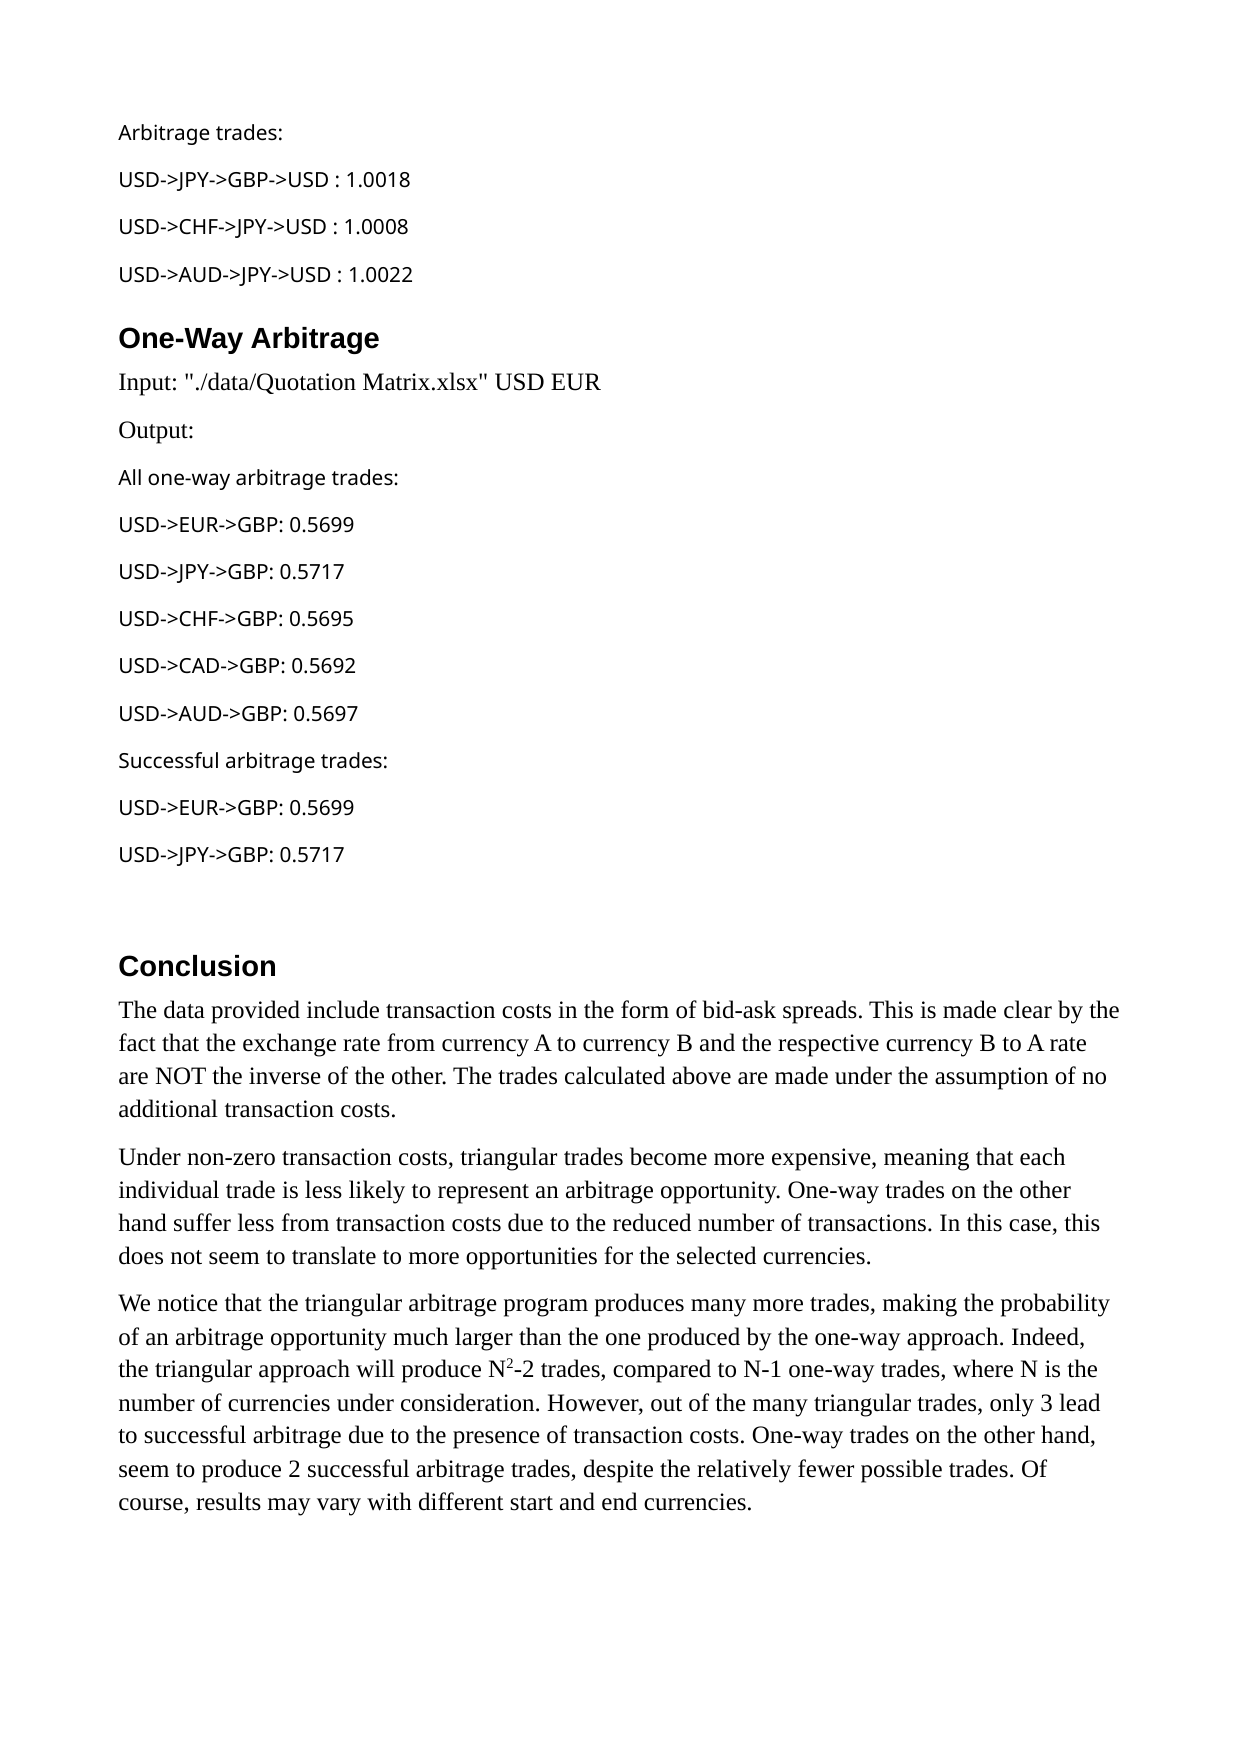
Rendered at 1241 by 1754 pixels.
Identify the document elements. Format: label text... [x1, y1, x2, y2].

text USD->EUR->GBP: 0.5699 [118, 793, 1122, 821]
text USD->JPY->GBP: 0.5717 [118, 557, 1122, 586]
text USD->CHF->JPY->USD : 1.0008 [118, 212, 1122, 241]
text We notice that the triangular arbitrage program produces many more trades, making the probability of an arbitrage opportunity much larger than the one produced by the one-way approach. Indeed, the triangular approach will produce N2-2 trades, compared to N-1 one-way trades, where N is the number of currencies under consideration. However, out of the many triangular trades, only 3 lead to successful arbitrage due to the presence of transaction costs. One-way trades on the other hand, seem to produce 2 successful arbitrage trades, despite the relatively fewer possible trades. Of course, results may vary with different start and end currencies. [118, 1288, 1122, 1515]
text Arbitrage trades: [118, 118, 1122, 147]
text USD->AUD->JPY->USD : 1.0022 [118, 260, 1122, 288]
text Output: [118, 415, 1122, 444]
text Successful arbitrage trades: [118, 746, 1122, 774]
text All one-way arbitrage trades: [118, 463, 1122, 491]
subtitle One-Way Arbitrage [118, 321, 1122, 355]
text The data provided include transaction costs in the form of bid-ask spreads. This is made clear by the fact that the exchange rate from currency A to currency B and the respective currency B to A rate are NOT the inverse of the other. The trades calculated above are made under the assumption of no additional transaction costs. [118, 995, 1122, 1123]
text USD->CHF->GBP: 0.5695 [118, 604, 1122, 633]
subtitle Conclusion [118, 949, 1122, 983]
text USD->EUR->GBP: 0.5699 [118, 510, 1122, 538]
text Under non-zero transaction costs, triangular trades become more expensive, meaning that each individual trade is less likely to represent an arbitrage opportunity. One-way trades on the other hand suffer less from transaction costs due to the reduced number of transactions. In this case, this does not seem to translate to more opportunities for the selected currencies. [118, 1142, 1122, 1270]
text USD->CAD->GBP: 0.5692 [118, 651, 1122, 680]
text USD->JPY->GBP: 0.5717 [118, 840, 1122, 869]
text USD->AUD->GBP: 0.5697 [118, 699, 1122, 727]
text USD->JPY->GBP->USD : 1.0018 [118, 165, 1122, 194]
text Input: "./data/Quotation Matrix.xlsx" USD EUR [118, 367, 1122, 396]
